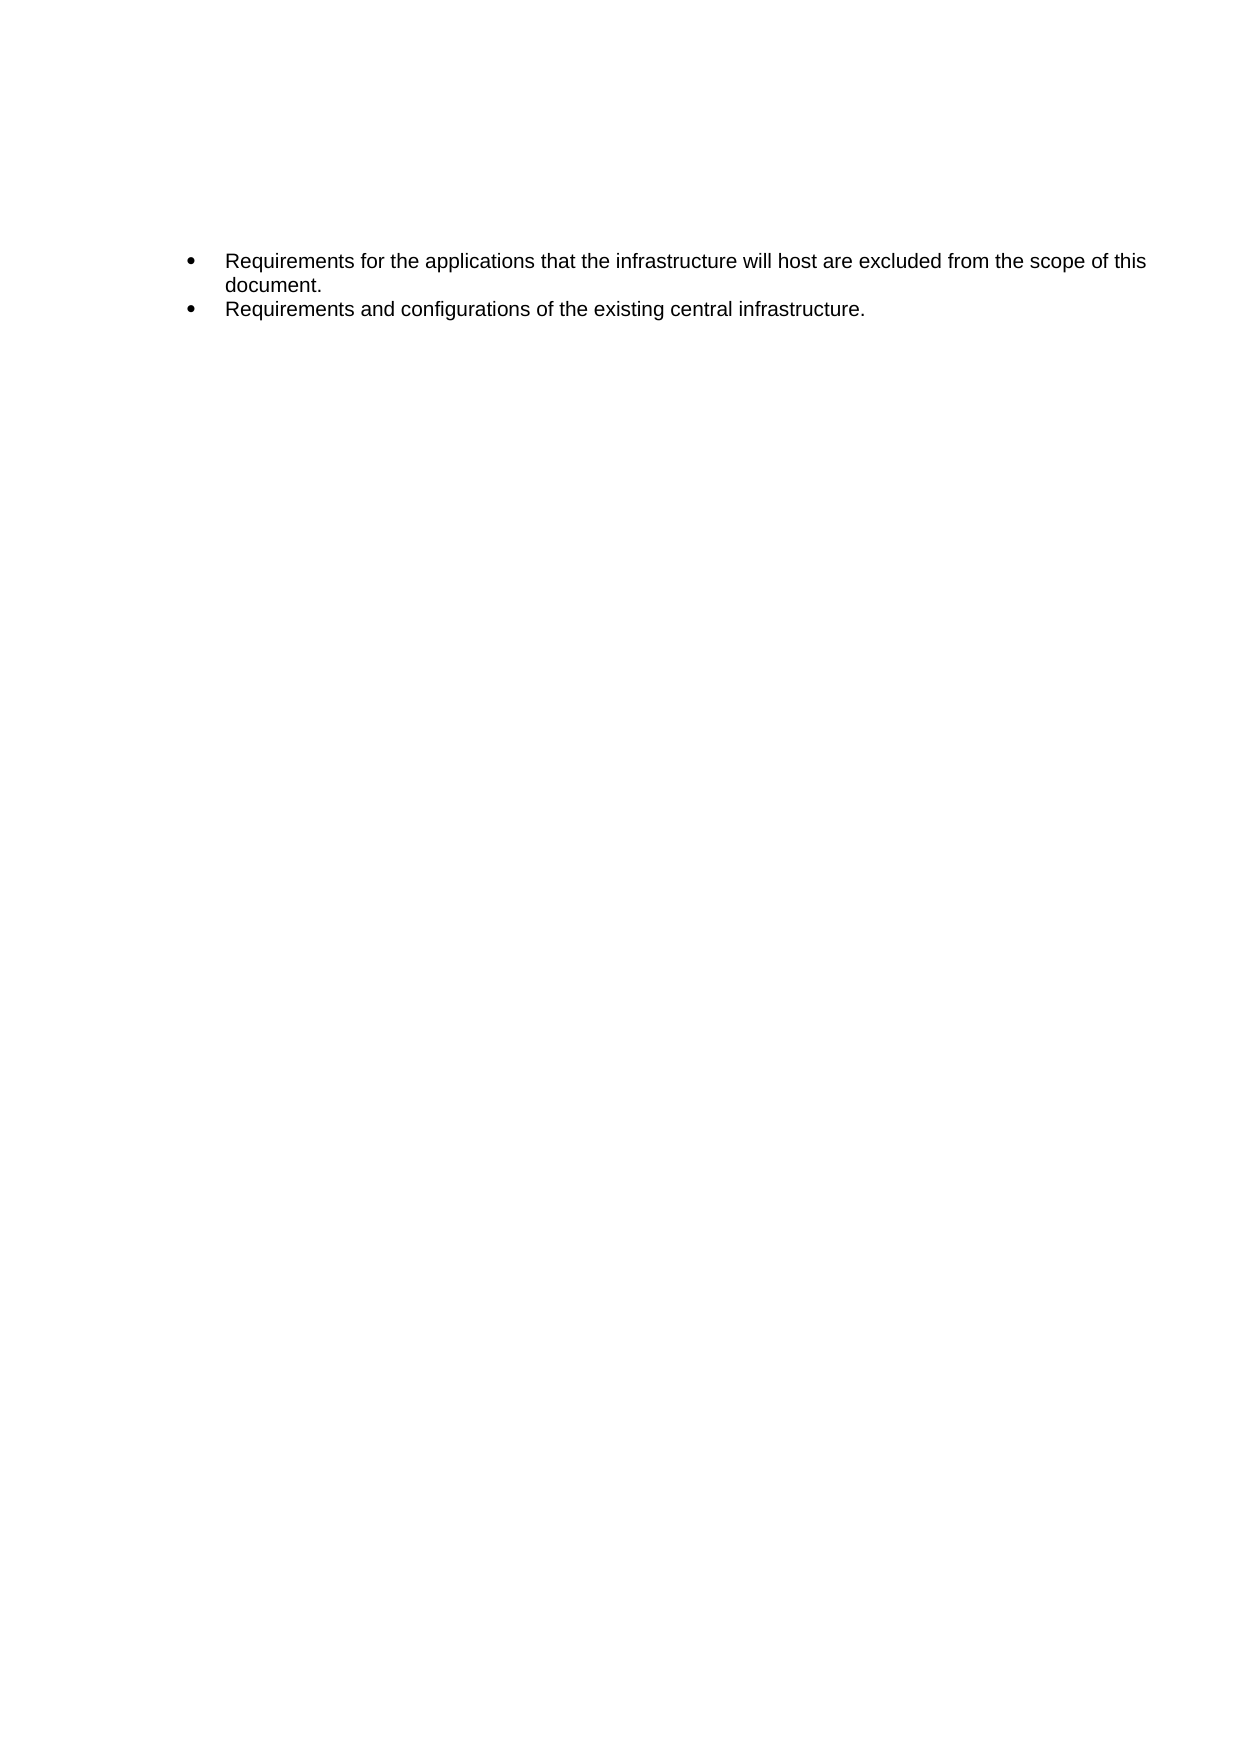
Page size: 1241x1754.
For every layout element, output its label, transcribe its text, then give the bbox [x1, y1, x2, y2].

list Requirements for the applications that the infrastructure will host are excluded from the scope of this document. [187, 249, 1165, 297]
list Requirements and configurations of the existing central infrastructure. [187, 297, 1165, 321]
